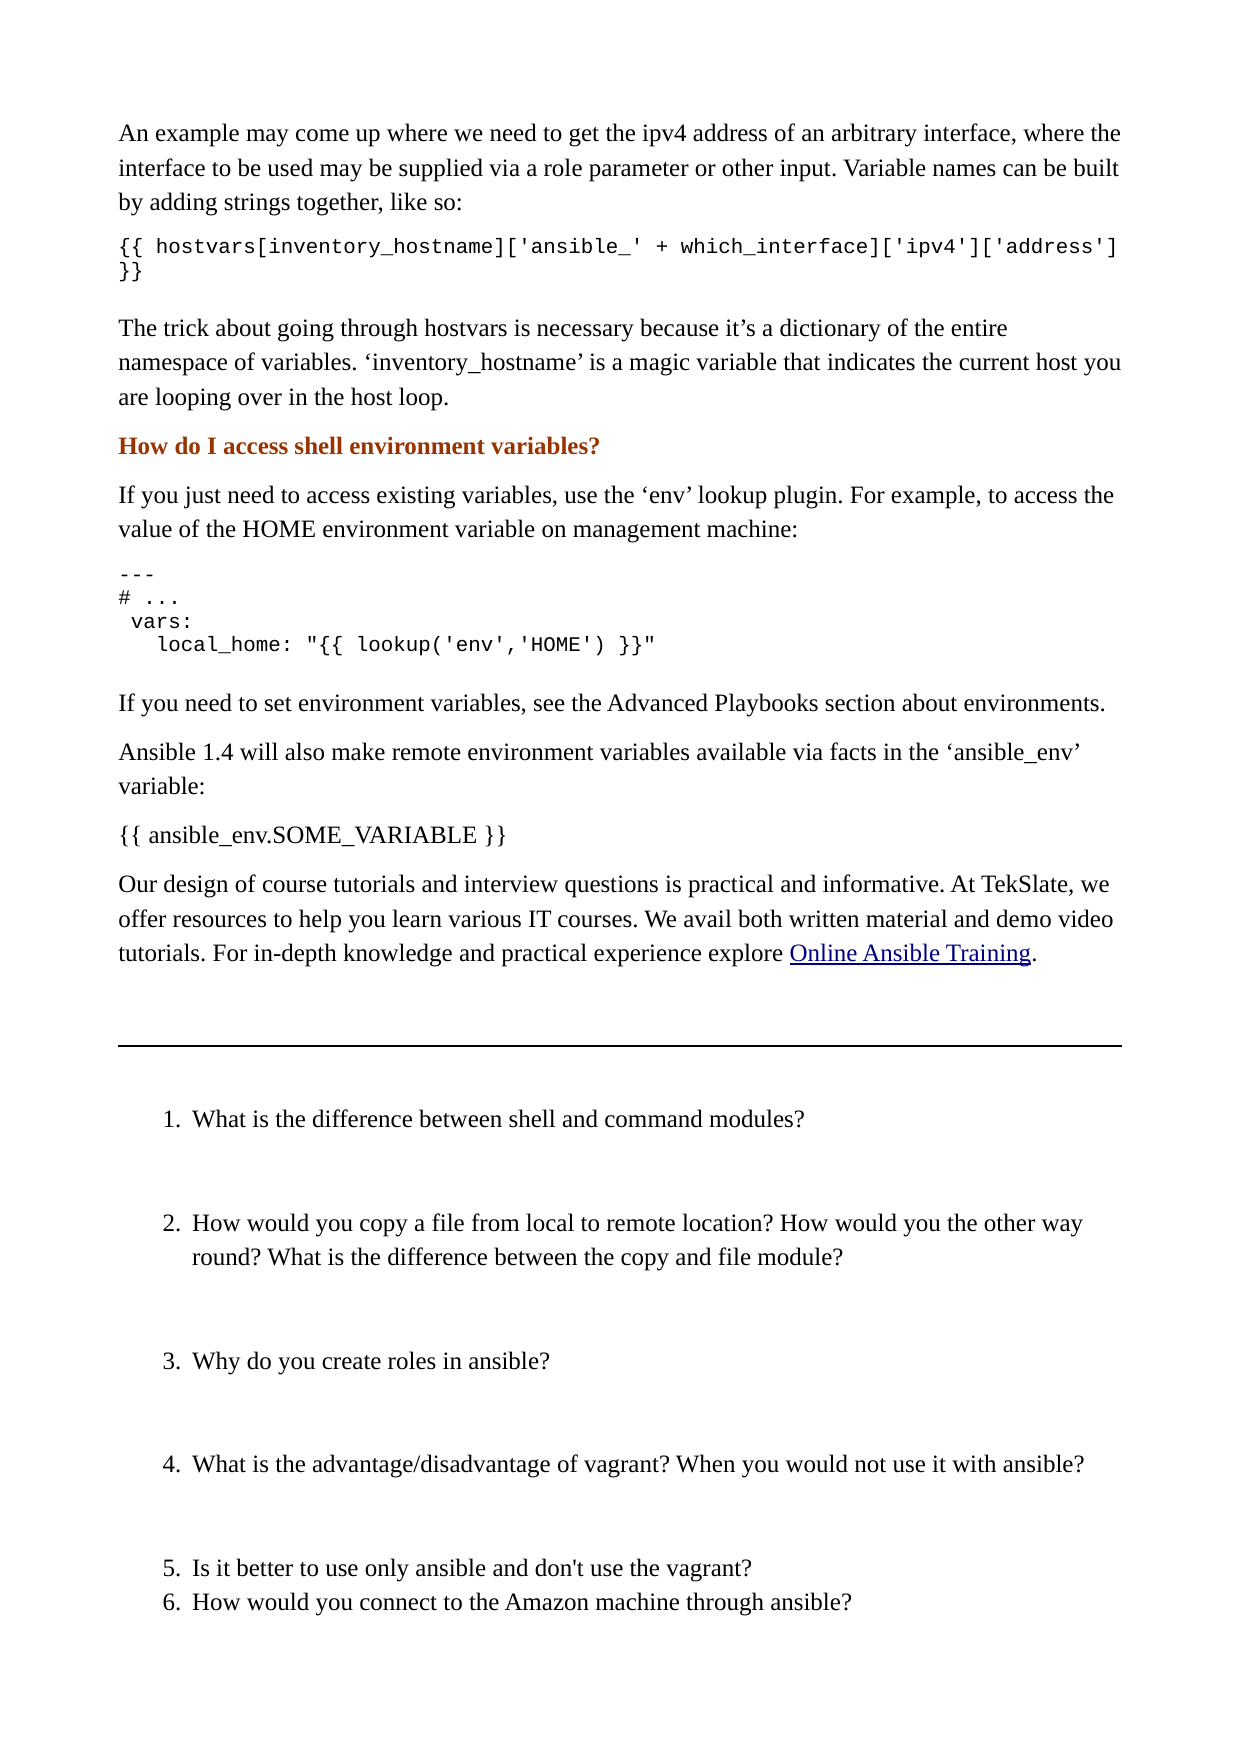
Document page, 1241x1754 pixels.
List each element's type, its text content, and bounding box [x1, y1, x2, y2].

text The trick about going through hostvars is necessary because it’s a dictionary of the entire namespace of variables. ‘inventory_hostname’ is a magic variable that indicates the current host you are looping over in the host loop. [118, 313, 1122, 411]
text --- [118, 563, 1122, 587]
list Is it better to use only ansible and don't use the vagrant? [162, 1553, 1122, 1581]
text {{ ansible_env.SOME_VARIABLE }} [118, 820, 1122, 849]
text vars: [118, 611, 1122, 634]
text If you need to set environment variables, see the Advanced Playbooks section about environments. [118, 688, 1122, 716]
list What is the advantage/disadvantage of vagrant? When you would not use it with ansible? [162, 1449, 1122, 1478]
text # ... [118, 587, 1122, 611]
list What is the difference between shell and command modules? [162, 1104, 1122, 1133]
text An example may come up where we need to get the ipv4 address of an arbitrary interface, where the interface to be used may be supplied via a role parameter or other input. Variable names can be built by adding strings together, like so: [118, 118, 1122, 216]
text Ansible 1.4 will also make remote environment variables available via facts in the ‘ansible_env’ variable: [118, 737, 1122, 800]
list Why do you create roles in ansible? [162, 1346, 1122, 1374]
text How do I access shell environment variables? [118, 431, 1122, 460]
list How would you copy a file from local to remote location? How would you the other way round? What is the difference between the copy and file module? [162, 1208, 1122, 1271]
list How would you connect to the Amazon machine through ansible? [162, 1587, 1122, 1616]
text If you just need to access existing variables, use the ‘env’ lookup plugin. For example, to access the value of the HOME environment variable on management machine: [118, 480, 1122, 543]
text Our design of course tutorials and interview questions is practical and informative. At TekSlate, we offer resources to help you learn various IT courses. We avail both written material and demo video tutorials. For in-depth knowledge and practical experience explore Online Ansible Training. [118, 869, 1122, 967]
text {{ hostvars[inventory_hostname]['ansible_' + which_interface]['ipv4']['address'] }} [118, 236, 1122, 283]
text local_home: "{{ lookup('env','HOME') }}" [118, 634, 1122, 658]
